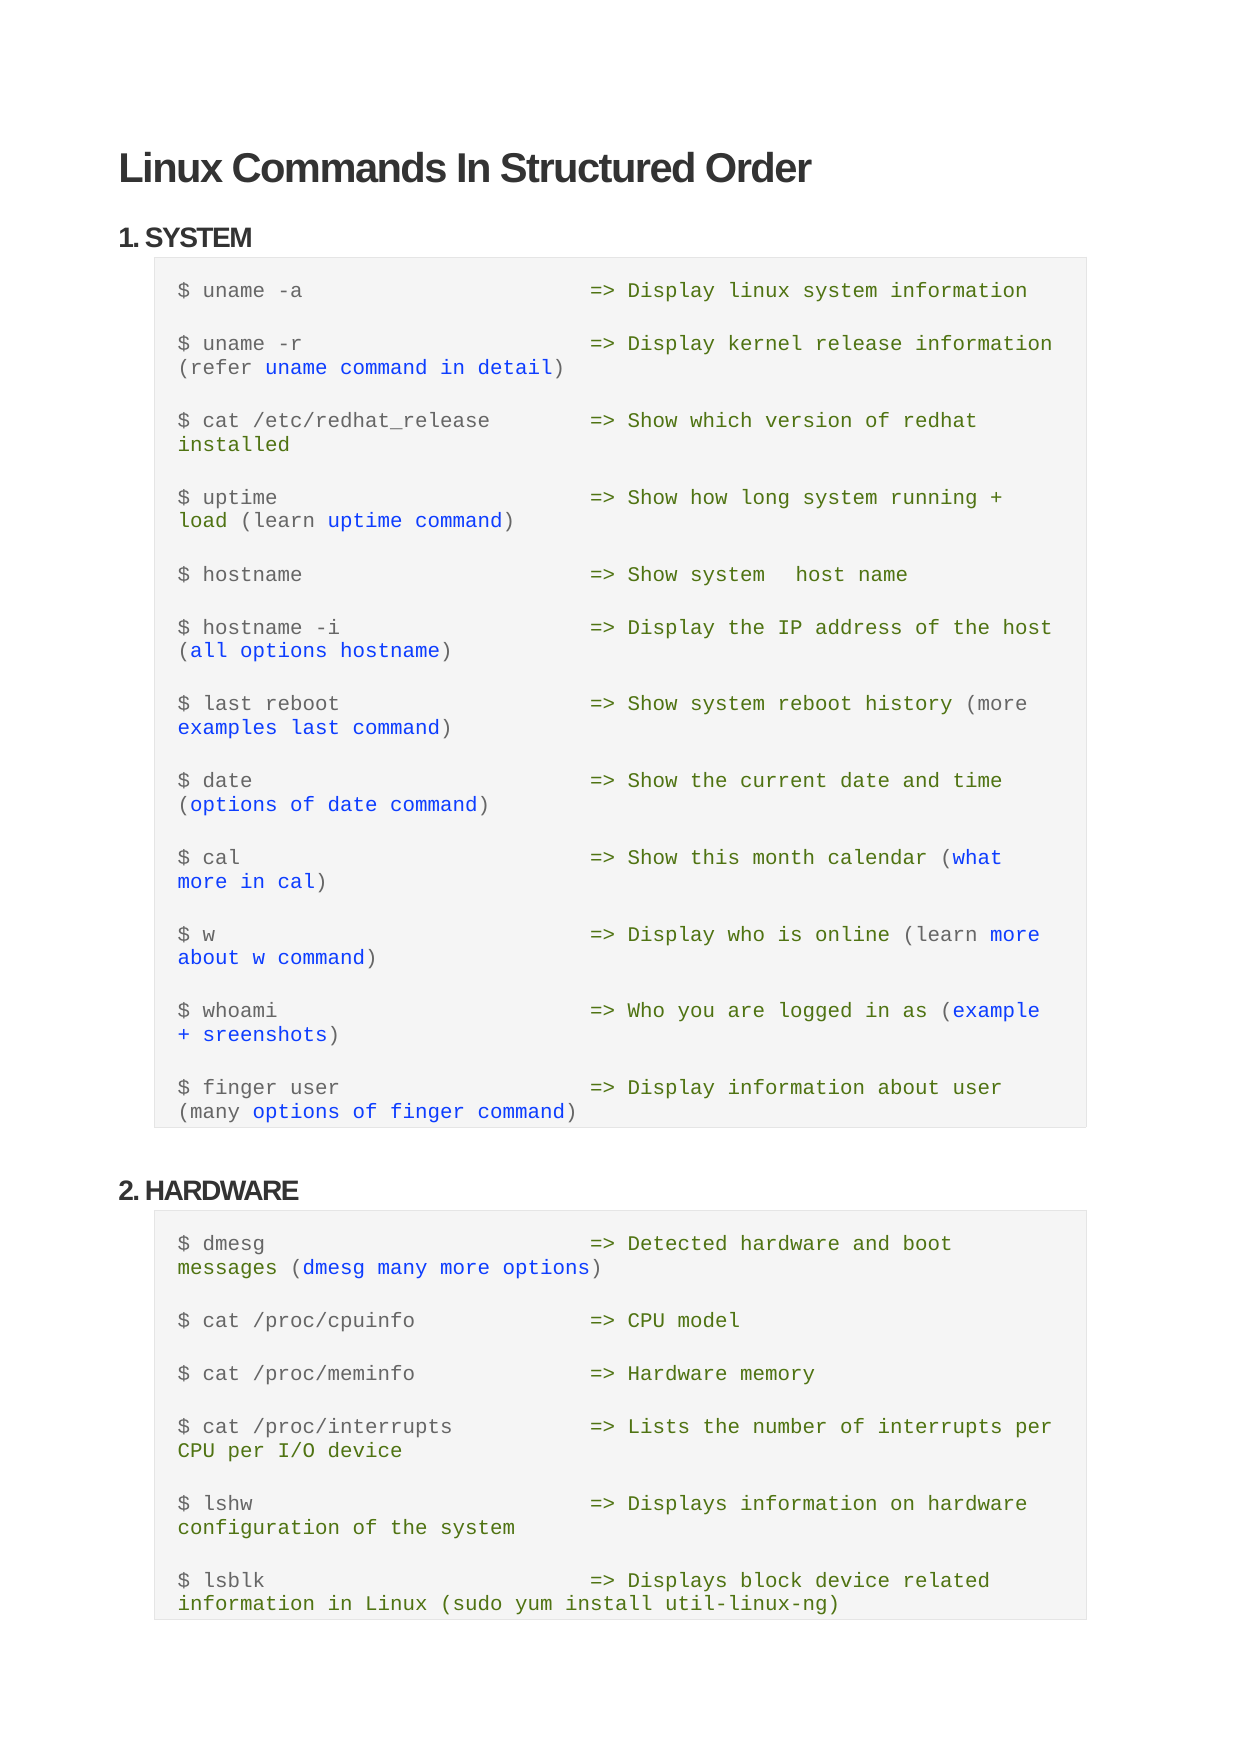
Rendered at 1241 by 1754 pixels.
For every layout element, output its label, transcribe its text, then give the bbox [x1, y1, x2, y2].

text $ uname -r => Display kernel release information (refer uname command in detail) [155, 310, 1086, 381]
text $ cat /proc/meminfo => Hardware memory [155, 1340, 1086, 1387]
text $ hostname => Show system host name [155, 540, 1086, 587]
text $ date => Show the current date and time (options of date command) [155, 747, 1086, 817]
text $ uname -a => Display linux system information [155, 258, 1086, 304]
text $ w => Display who is online (learn more about w command) [155, 900, 1086, 971]
subtitle Linux Commands In Structured Order [118, 143, 1122, 191]
text $ finger user => Display information about user (many options of finger command) [155, 1054, 1086, 1127]
text $ cal => Show this month calendar (what more in cal) [155, 823, 1086, 894]
text $ cat /proc/interrupts => Lists the number of interrupts per CPU per I/O device [155, 1393, 1086, 1463]
text $ lshw => Displays information on hardware configuration of the system [155, 1469, 1086, 1540]
text $ whoami => Who you are logged in as (example + sreenshots) [155, 977, 1086, 1048]
subtitle 2. HARDWARE [118, 1157, 1122, 1207]
text $ dmesg => Detected hardware and boot messages (dmesg many more options) [155, 1211, 1086, 1281]
subtitle 1. SYSTEM [118, 203, 1122, 253]
text $ lsblk => Displays block device related information in Linux (sudo yum install util-linux-ng) [155, 1546, 1086, 1619]
text $ last reboot => Show system reboot history (more examples last command) [155, 670, 1086, 741]
text $ cat /proc/cpuinfo => CPU model [155, 1287, 1086, 1334]
text $ cat /etc/redhat_release => Show which version of redhat installed [155, 387, 1086, 457]
text $ uptime => Show how long system running + load (learn uptime command) [155, 463, 1086, 534]
text $ hostname -i => Display the IP address of the host (all options hostname) [155, 593, 1086, 664]
